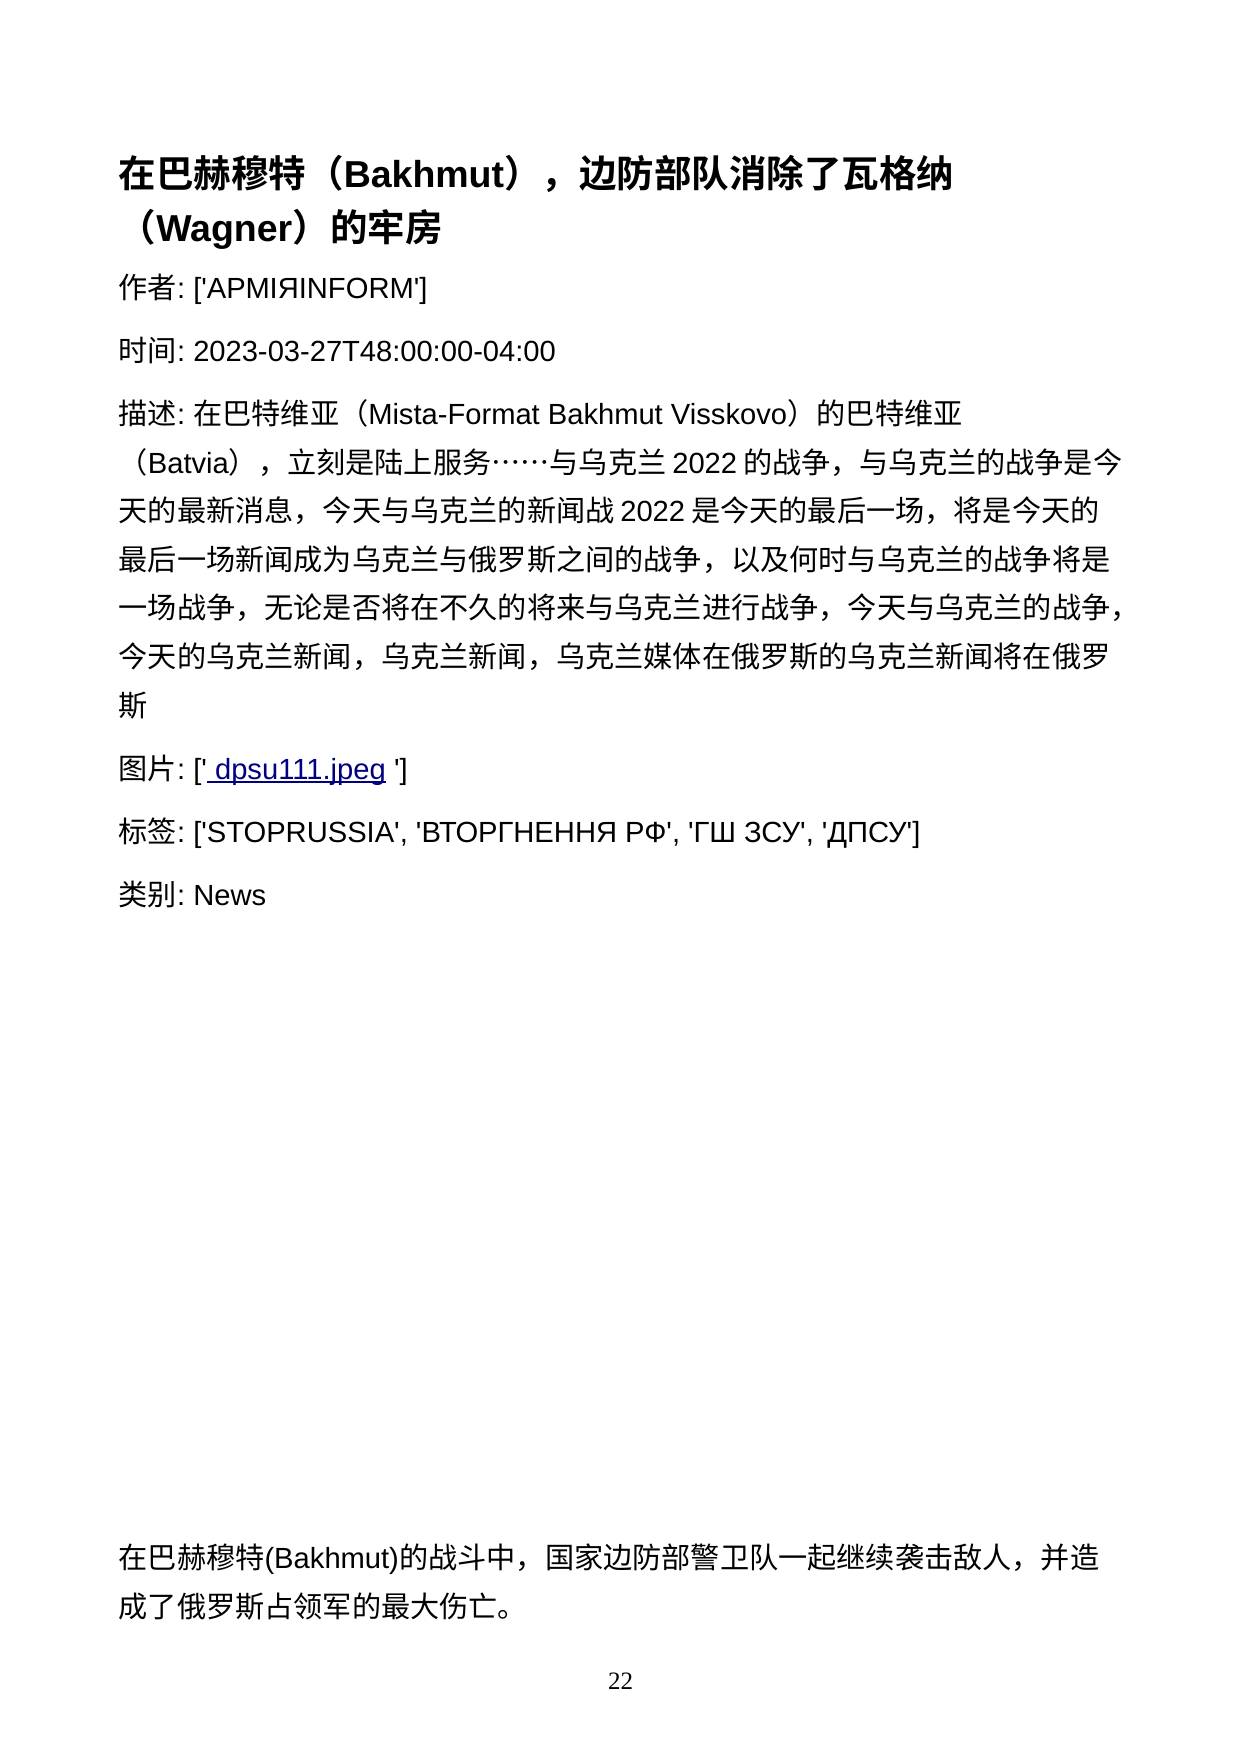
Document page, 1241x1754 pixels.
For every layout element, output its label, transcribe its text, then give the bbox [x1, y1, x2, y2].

text 图片: [' dpsu111.jpeg '] [118, 745, 1122, 787]
subtitle 在巴赫穆特（Bakhmut），边防部队消除了瓦格纳（Wagner）的牢房 [118, 143, 1122, 252]
text 描述: 在巴特维亚（Mista-Format Bakhmut Visskovo）的巴特维亚（Batvia），立刻是陆上服务……与乌克兰2022的战争，与乌克兰的战争是今天的最新消息，今天与乌克兰的新闻战2022是今天的最后一场，将是今天的最后一场新闻成为乌克兰与俄罗斯之间的战争，以及何时与乌克兰的战争将是一场战争，无论是否将在不久的将来与乌克兰进行战争，今天与乌克兰的战争，今天的乌克兰新闻，乌克兰新闻，乌克兰媒体在俄罗斯的乌克兰新闻将在俄罗斯 [118, 391, 1122, 724]
text 类别: News [118, 871, 1122, 914]
text 时间: 2023-03-27T48:00:00-04:00 [118, 328, 1122, 370]
text 在巴赫穆特(Bakhmut)的战斗中，国家边防部警卫队一起继续袭击敌人，并造成了俄罗斯占领军的最大伤亡。 [118, 934, 1122, 1626]
text 作者: ['АРМІЯINFORM'] [118, 264, 1122, 307]
text 标签: ['STOPRUSSIA', 'ВТОРГНЕННЯ РФ', 'ГШ ЗСУ', 'ДПСУ'] [118, 808, 1122, 851]
